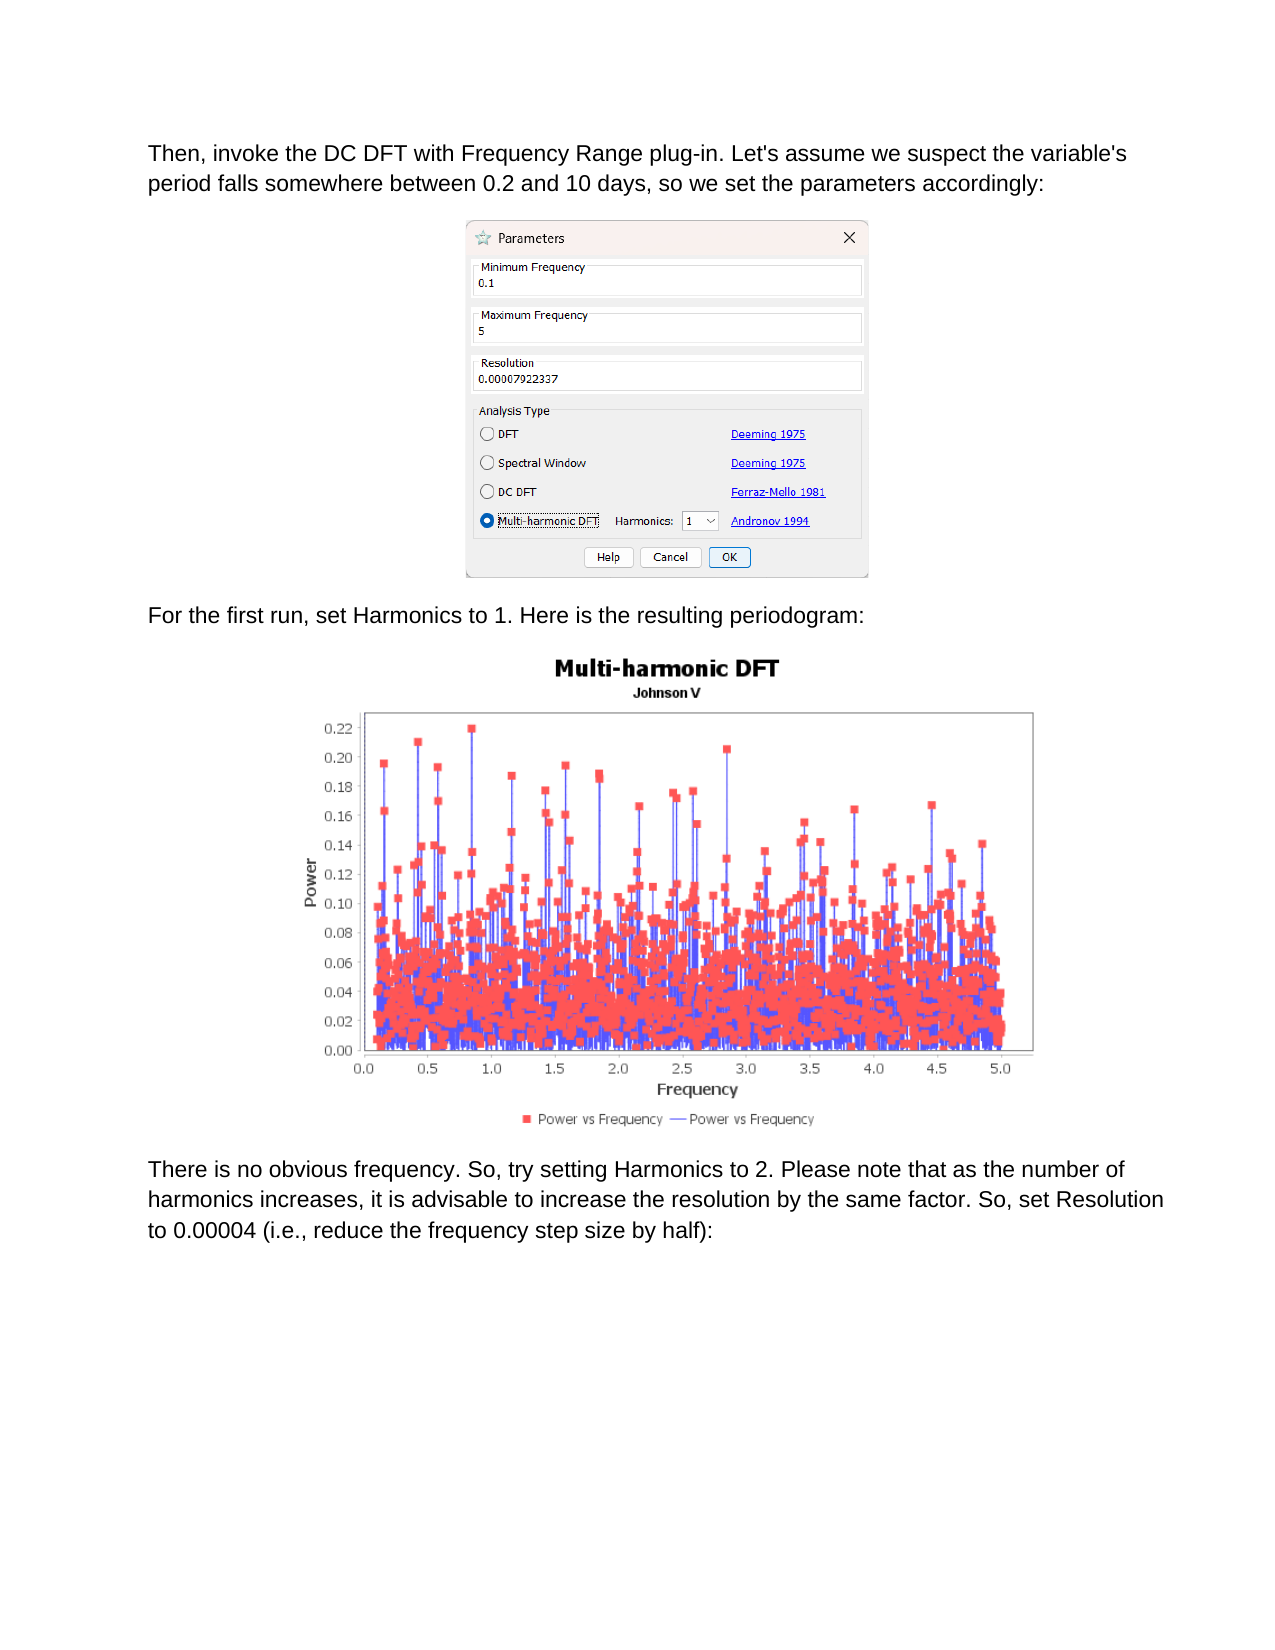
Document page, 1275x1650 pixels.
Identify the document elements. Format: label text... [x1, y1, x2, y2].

text Then, invoke the DC DFT with Frequency Range plug-in. Let's assume we suspect the variable's period falls somewhere between 0.2 and 10 days, so we set the parameters accordingly: [148, 139, 1186, 196]
text For the first run, set Harmonics to 1. Here is the resulting periodogram: [148, 602, 1186, 628]
text There is no obvious frequency. So, try setting Harmonics to 2. Please note that as the number of harmonics increases, it is advisable to increase the resolution by the same factor. So, set Resolution to 0.00004 (i.e., reduce the frequency step size by half): [148, 1156, 1186, 1243]
